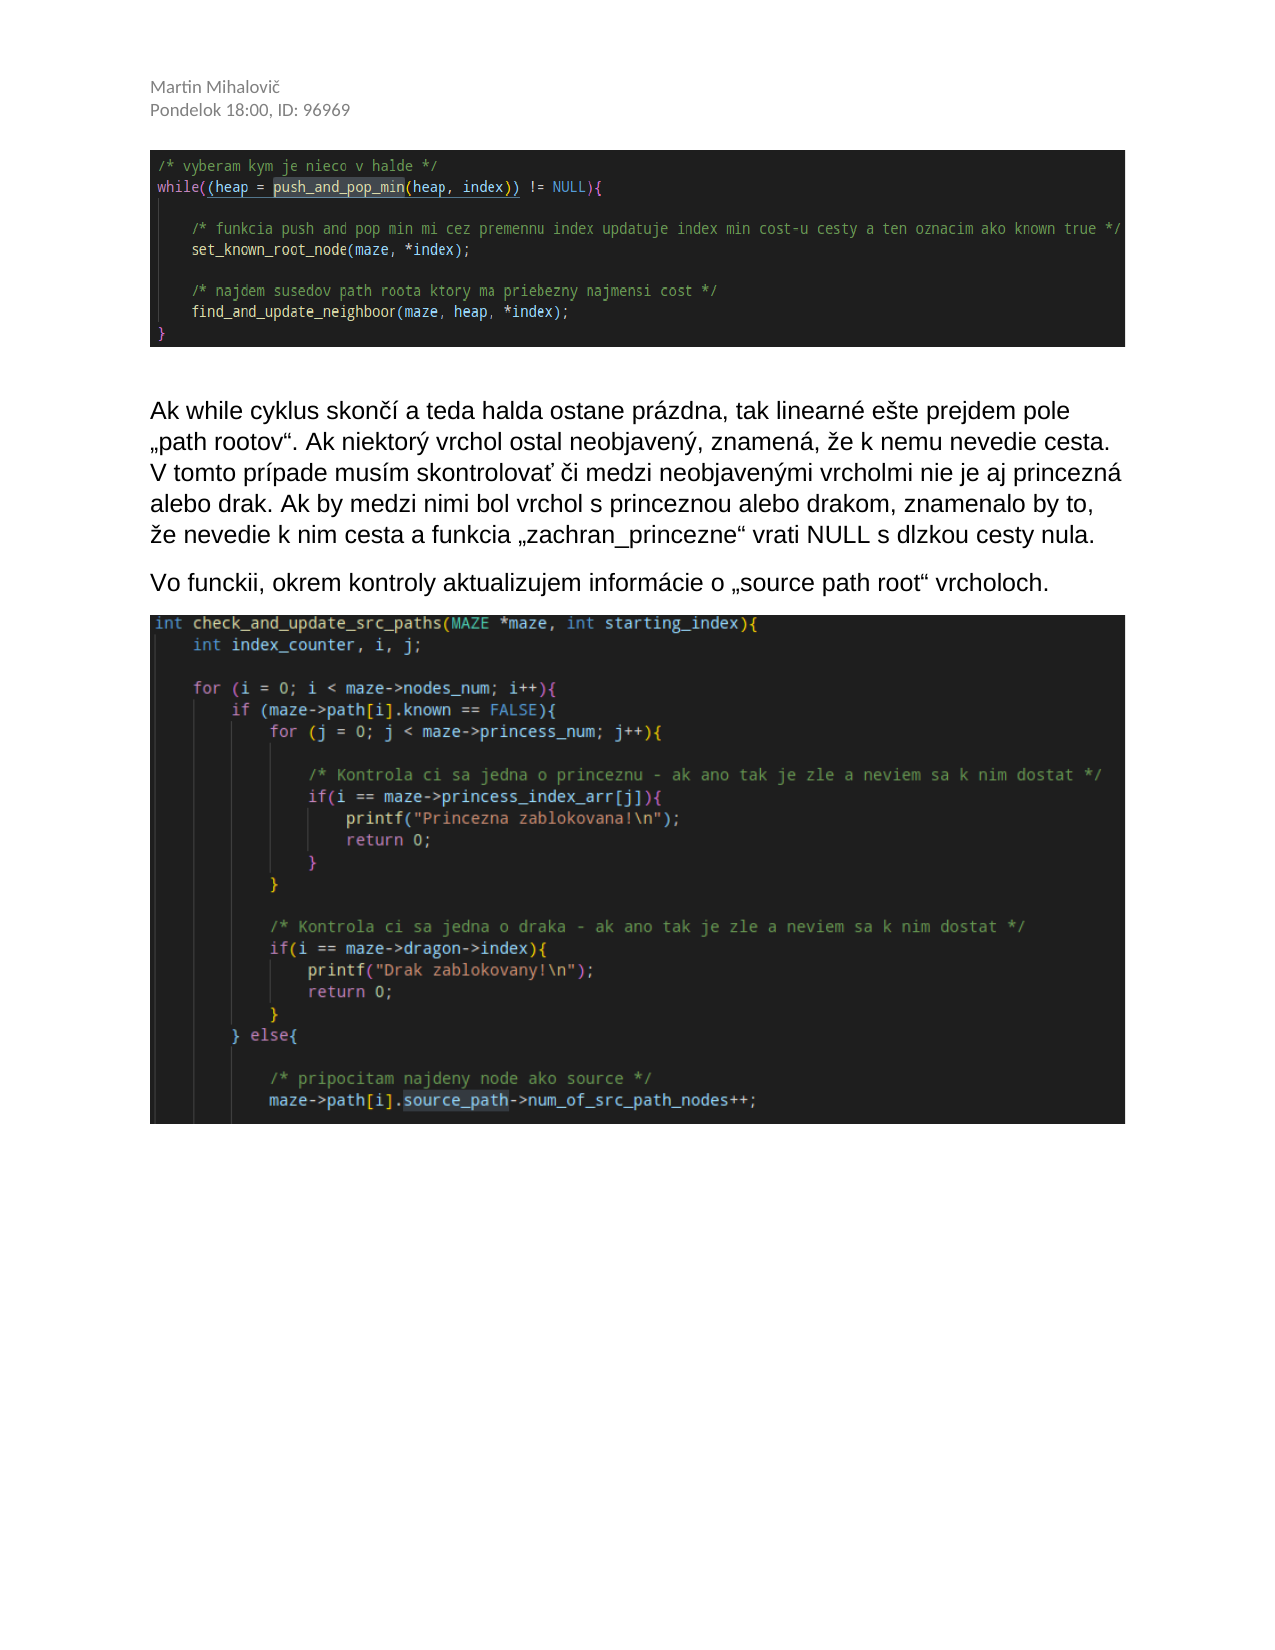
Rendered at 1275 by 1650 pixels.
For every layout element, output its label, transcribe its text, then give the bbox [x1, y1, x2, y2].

text Vo funckii, okrem kontroly aktualizujem informácie o „source path root“ vrcholoch. [150, 568, 1125, 597]
picture [150, 615, 1125, 1124]
text Ak while cyklus skončí a teda halda ostane prázdna, tak linearné ešte prejdem pole „path rootov“. Ak niektorý vrchol ostal neobjavený, znamená, že k nemu nevedie cesta. V tomto prípade musím skontrolovať či medzi neobjavenými vrcholmi nie je aj princezná alebo drak. Ak by medzi nimi bol vrchol s princeznou alebo drakom, znamenalo by to, že nevedie k nim cesta a funkcia „zachran_princezne“ vrati NULL s dlzkou cesty nula. [150, 396, 1125, 549]
picture [150, 150, 1125, 347]
